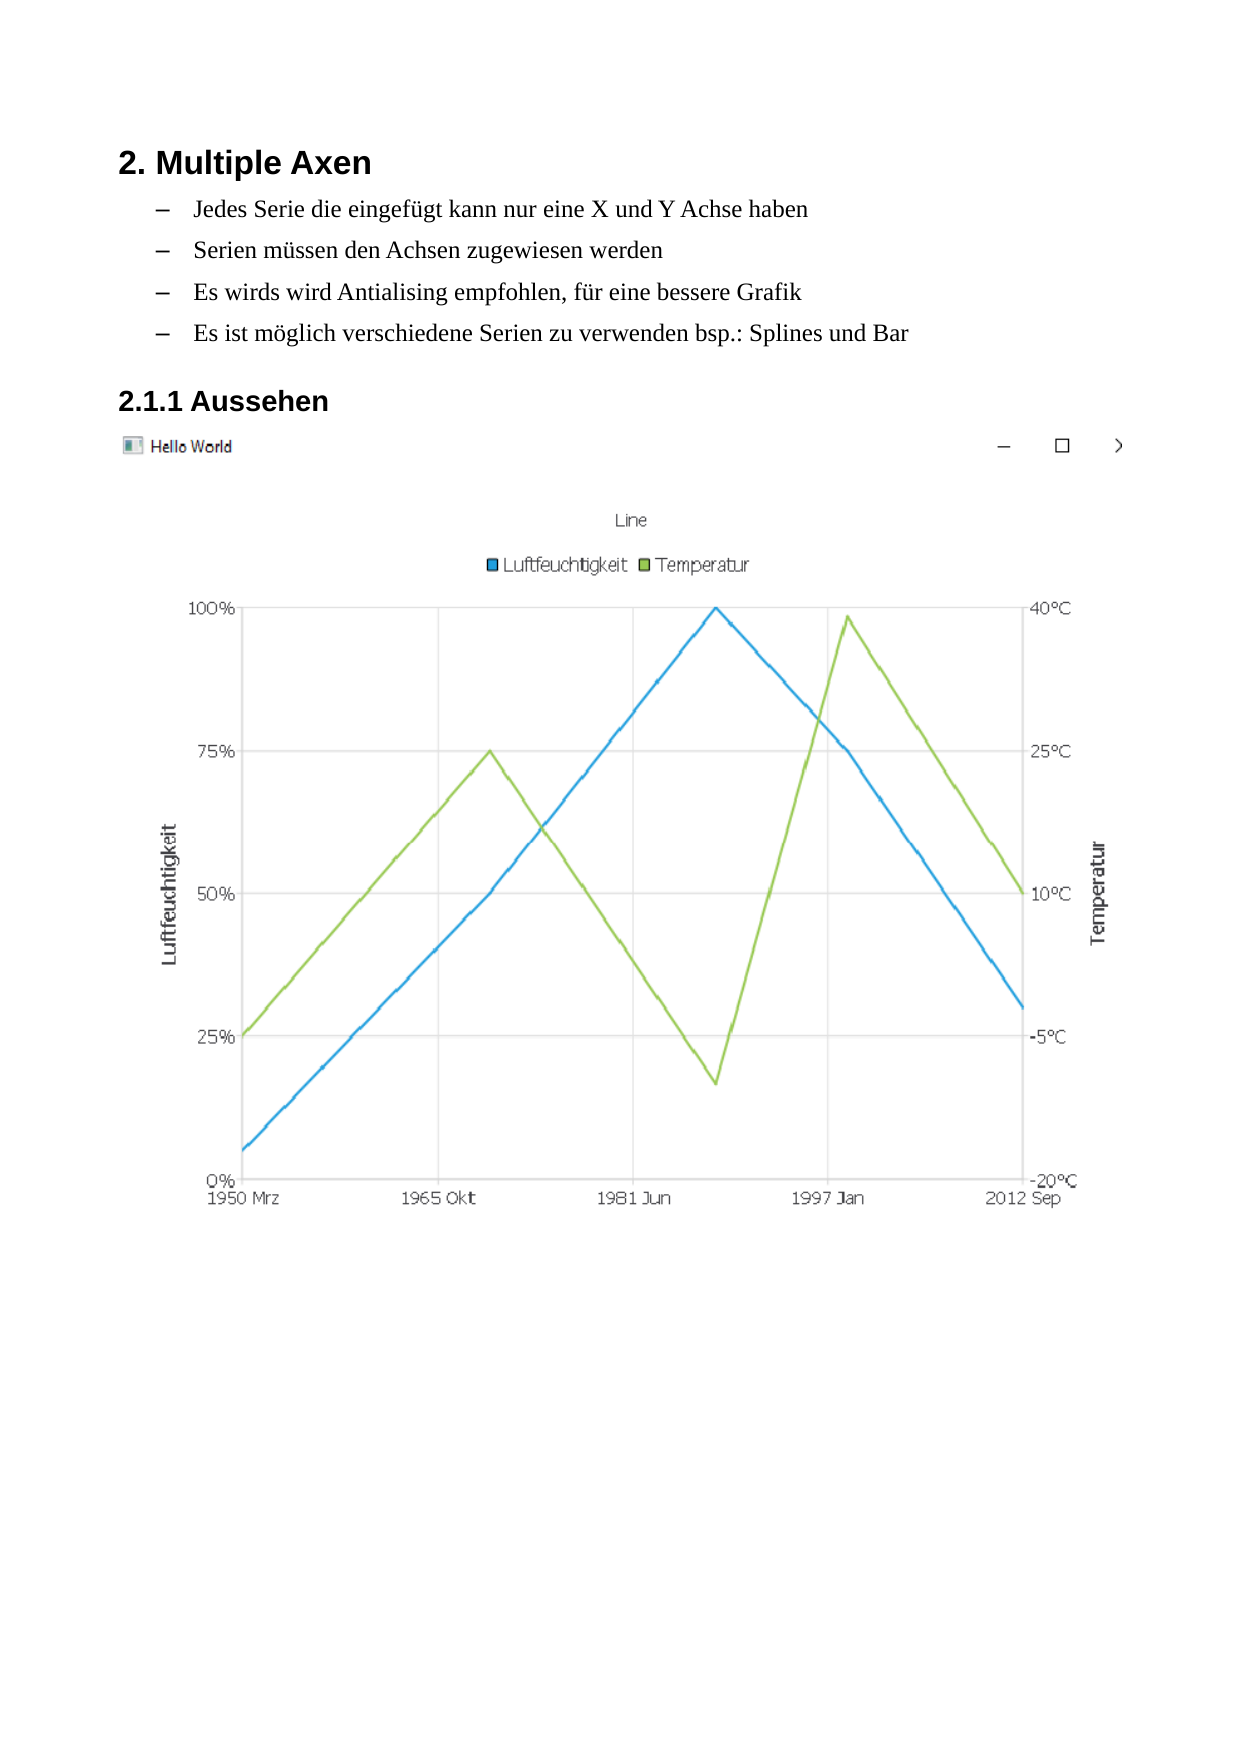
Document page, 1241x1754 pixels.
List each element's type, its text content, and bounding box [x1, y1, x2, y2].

list Es wirds wird Antialising empfohlen, für eine bessere Grafik [156, 277, 1122, 306]
picture [118, 430, 1122, 1227]
list Jedes Serie die eingefügt kann nur eine X und Y Achse haben [156, 194, 1122, 223]
list Es ist möglich verschiedene Serien zu verwenden bsp.: Splines und Bar [156, 318, 1122, 347]
subtitle 2. Multiple Axen [118, 143, 1122, 182]
list Serien müssen den Achsen zugewiesen werden [156, 236, 1122, 264]
subtitle 2.1.1 Aussehen [118, 384, 1122, 418]
